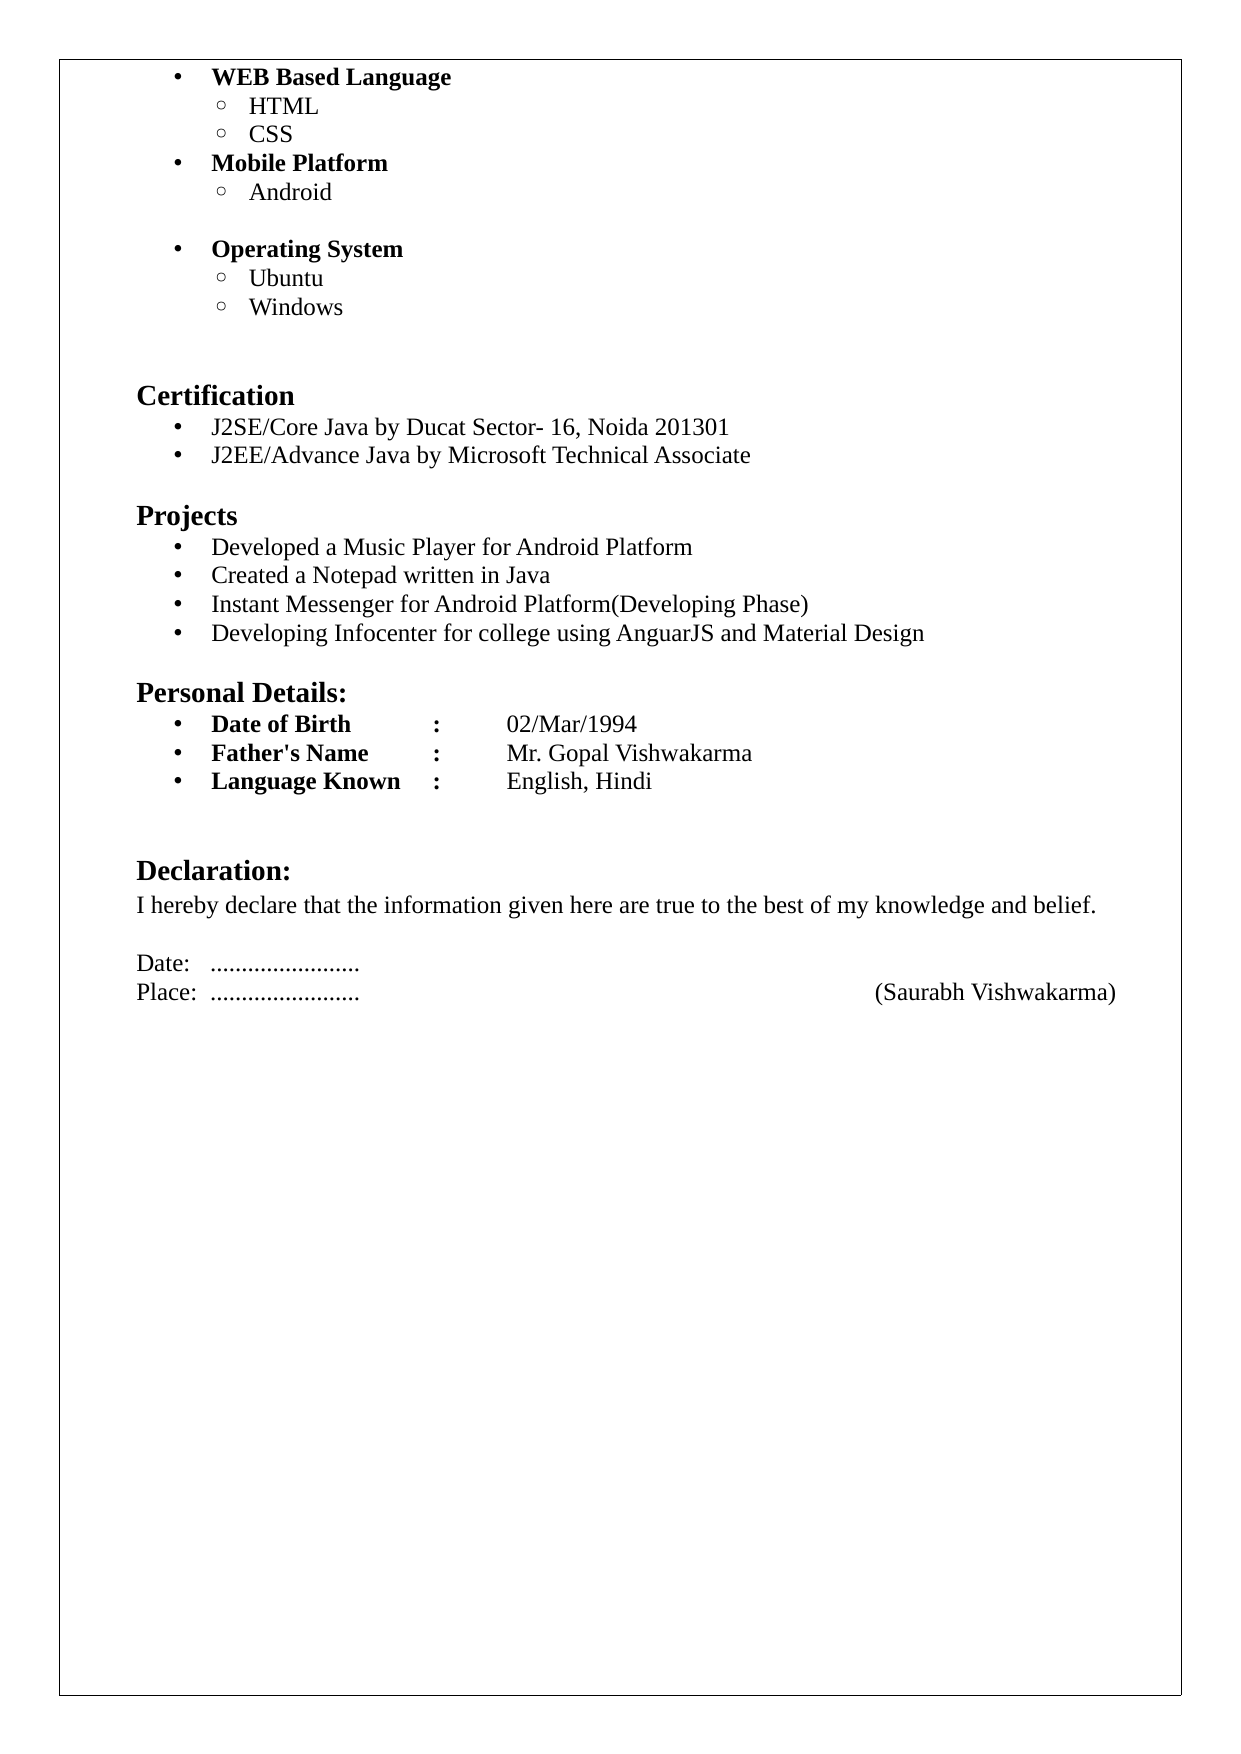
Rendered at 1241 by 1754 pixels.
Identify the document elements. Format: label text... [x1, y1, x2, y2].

list Developing Infocenter for college using AnguarJS and Material Design [173, 618, 1178, 647]
list Created a Notepad written in Java [173, 560, 1178, 589]
text Certification [62, 378, 1178, 412]
text Declaration: [62, 853, 1178, 886]
list J2SE/Core Java by Ducat Sector- 16, Noida 201301 [173, 412, 1178, 441]
list Mobile Platform [173, 148, 1178, 177]
list WEB Based Language [173, 62, 1178, 91]
list Ubuntu [211, 263, 1178, 292]
text Personal Details: [62, 675, 1178, 709]
text Projects [62, 498, 1178, 532]
list CSS [211, 119, 1178, 148]
list J2EE/Advance Java by Microsoft Technical Associate [173, 441, 1178, 469]
list Instant Messenger for Android Platform(Developing Phase) [173, 589, 1178, 618]
text Date: ........................ [62, 948, 1178, 977]
list Language Known : English, Hindi [173, 766, 1178, 795]
list Android [211, 177, 1178, 206]
list Developed a Music Player for Android Platform [173, 532, 1178, 560]
text Place: ........................ (Saurabh Vishwakarma) [62, 977, 1178, 1006]
list Windows [211, 292, 1178, 321]
list Date of Birth : 02/Mar/1994 [173, 709, 1178, 738]
list Father's Name : Mr. Gopal Vishwakarma [173, 738, 1178, 766]
list HTML [211, 91, 1178, 119]
text I hereby declare that the information given here are true to the best of my knowledge and belief. [62, 886, 1178, 920]
list Operating System [173, 234, 1178, 263]
